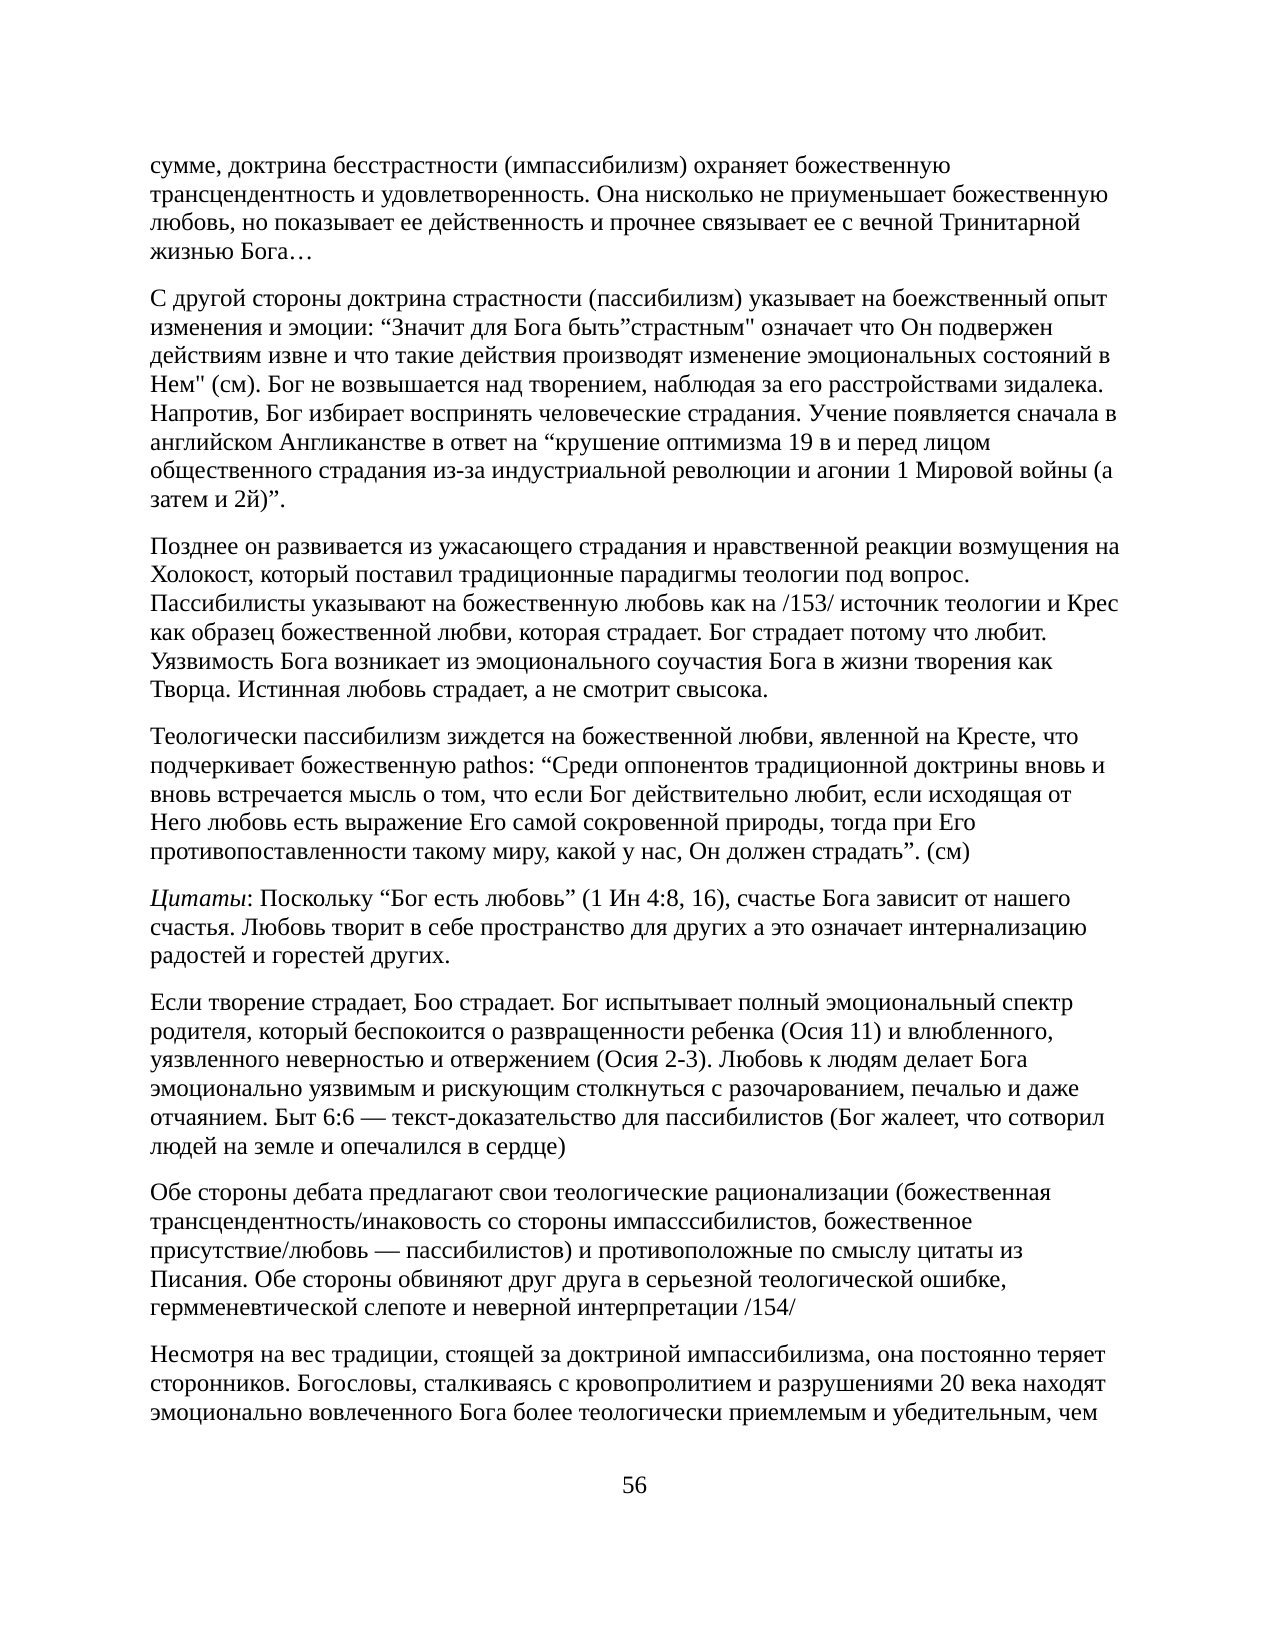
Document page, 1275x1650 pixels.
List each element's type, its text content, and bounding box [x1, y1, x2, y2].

text С другой стороны доктрина страстности (пассибилизм) указывает на боежственный опыт изменения и эмоции: “Значит для Бога быть”страстным" означает что Он подвержен действиям извне и что такие действия производят изменение эмоциональных состояний в Нем" (см). Бог не возвышается над творением, наблюдая за его расстройствами зидалека. Напротив, Бог избирает воспринять человеческие страдания. Учение появляется сначала в английском Англиканстве в ответ на “крушение оптимизма 19 в и перед лицом общественного страдания из-за индустриальной революции и агонии 1 Мировой войны (а затем и 2й)”. [150, 283, 1125, 513]
text Цитаты: Поскольку “Бог есть любовь” (1 Ин 4:8, 16), счастье Бога зависит от нашего счастья. Любовь творит в себе пространство для других а это означает интернализацию радостей и горестей других. [150, 883, 1125, 969]
text Несмотря на вес традиции, стоящей за доктриной импассибилизма, она постоянно теряет сторонников. Богословы, сталкиваясь с кровопролитием и разрушениями 20 века находят эмоционально вовлеченного Бога более теологически приемлемым и убедительным, чем [150, 1339, 1125, 1425]
text Теологически пассибилизм зиждется на божественной любви, явленной на Кресте, что подчеркивает божественную pathos: “Среди оппонентов традиционной доктрины вновь и вновь встречается мысль о том, что если Бог действительно любит, если исходящая от Него любовь есть выражение Его самой сокровенной природы, тогда при Его противопоставленности такому миру, какой у нас, Он должен страдать”. (см) [150, 721, 1125, 865]
text сумме, доктрина бесстрастности (импассибилизм) охраняет божественную трансцендентность и удовлетворенность. Она нисколько не приуменьшает божественную любовь, но показывает ее действенность и прочнее связывает ее с вечной Тринитарной жизнью Бога… [150, 150, 1125, 265]
text Обе стороны дебата предлагают свои теологические рационализации (божественная трансцендентность/инаковость со стороны импасссибилистов, божественное присутствие/любовь — пассибилистов) и противоположные по смыслу цитаты из Писания. Обе стороны обвиняют друг друга в серьезной теологической ошибке, гермменевтической слепоте и неверной интерпретации /154/ [150, 1177, 1125, 1321]
text Если творение страдает, Боо страдает. Бог испытывает полный эмоциональный спектр родителя, который беспокоится о развращенности ребенка (Осия 11) и влюбленного, уязвленного неверностью и отвержением (Осия 2-3). Любовь к людям делает Бога эмоционально уязвимым и рискующим столкнуться с разочарованием, печалью и даже отчаянием. Быт 6:6 — текст-доказательство для пассибилистов (Бог жалеет, что сотворил людей на земле и опечалился в сердце) [150, 987, 1125, 1159]
text Позднее он развивается из ужасающего страдания и нравственной реакции возмущения на Холокост, который поставил традиционные парадигмы теологии под вопрос. Пассибилисты указывают на божественную любовь как на /153/ источник теологии и Крес как образец божественной любви, которая страдает. Бог страдает потому что любит. Уязвимость Бога возникает из эмоционального соучастия Бога в жизни творения как Творца. Истинная любовь страдает, а не смотрит свысока. [150, 531, 1125, 703]
